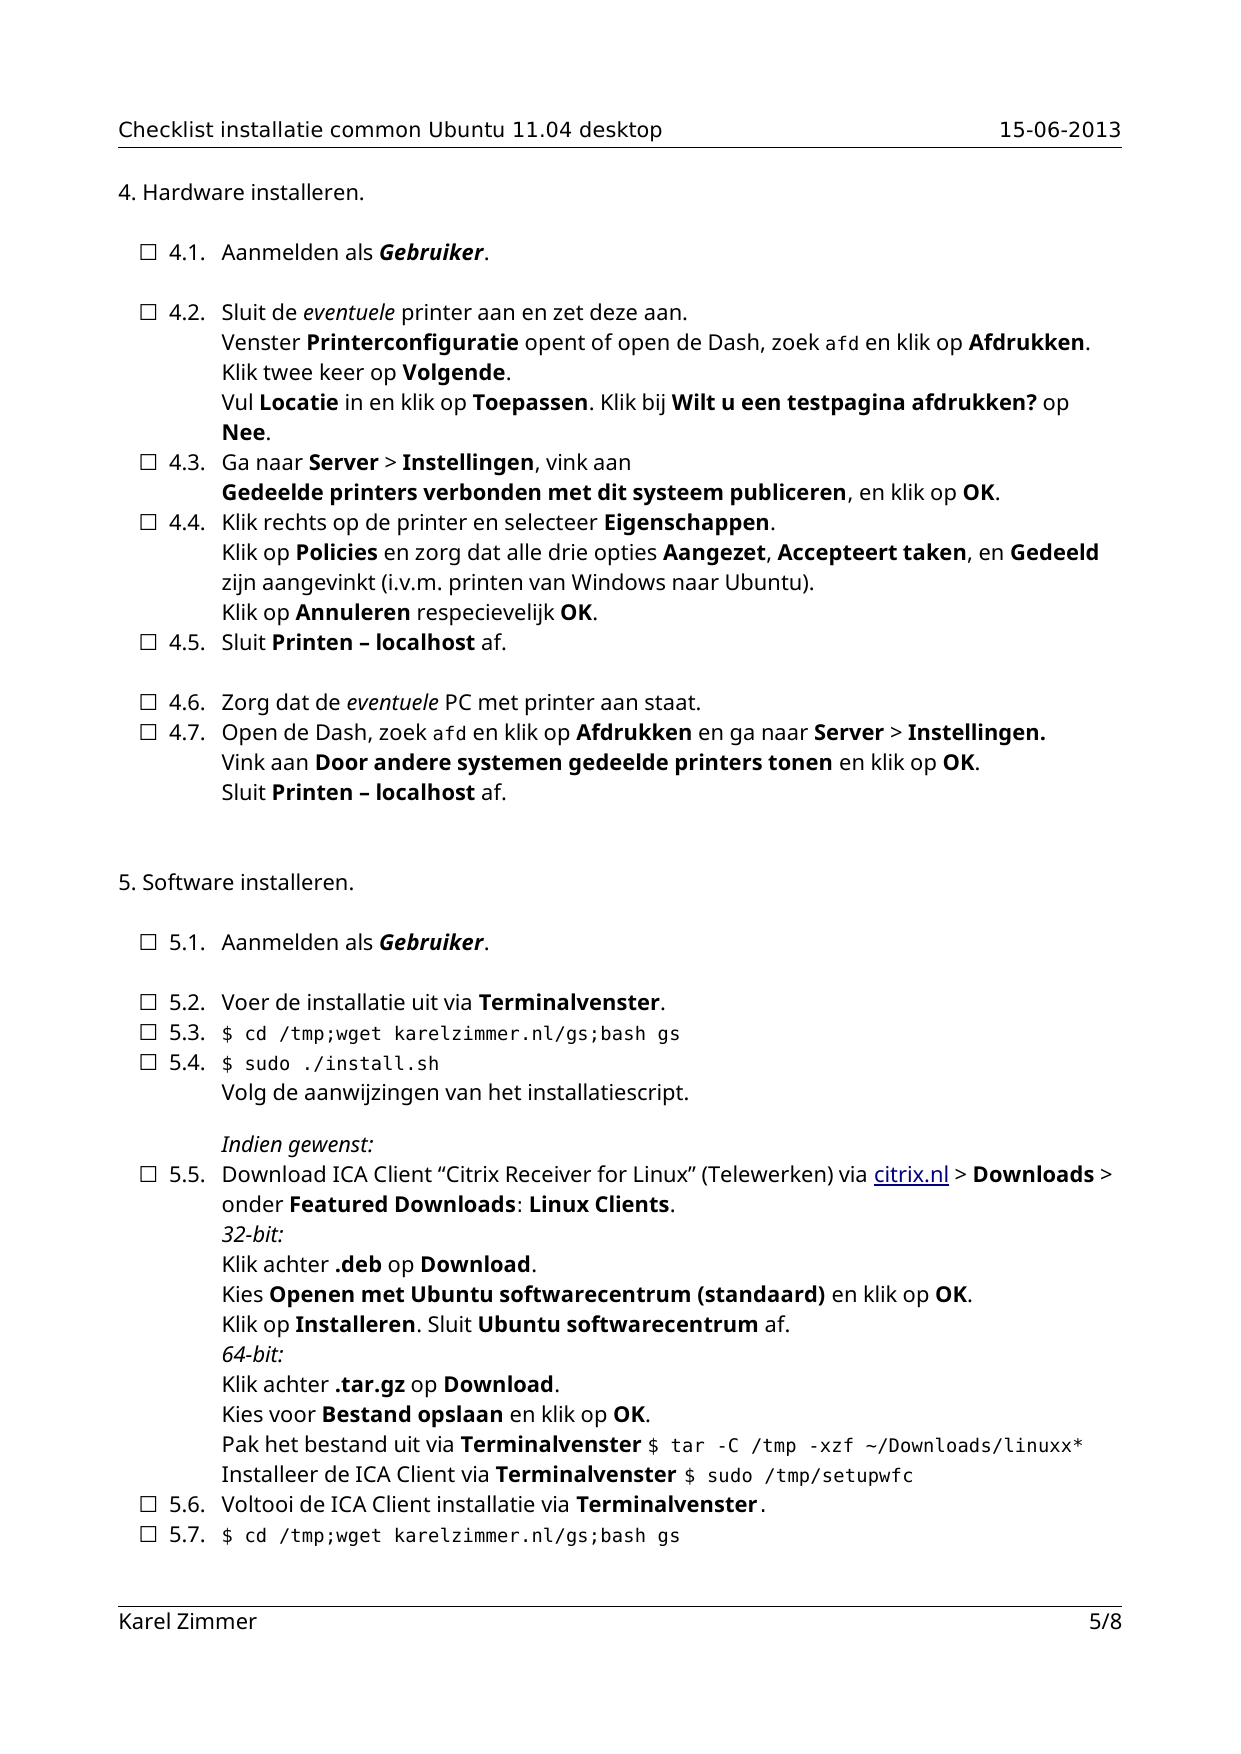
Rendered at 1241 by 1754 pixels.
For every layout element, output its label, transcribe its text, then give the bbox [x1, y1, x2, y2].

list Aanmelden als Gebruiker. [133, 927, 1122, 957]
list $ cd /tmp;wget karelzimmer.nl/gs;bash gs [133, 1519, 1122, 1549]
list Voltooi de ICA Client installatie via Terminalvenster. [133, 1489, 1122, 1519]
list $ cd /tmp;wget karelzimmer.nl/gs;bash gs [133, 1017, 1122, 1047]
list Klik rechts op de printer en selecteer Eigenschappen. Klik op Policies en zorg dat alle drie opties Aangezet, Accepteert taken, en Gedeeld zijn aangevinkt (i.v.m. printen van Windows naar Ubuntu). Klik op Annuleren respecievelijk OK. [133, 507, 1122, 627]
list Zorg dat de eventuele PC met printer aan staat. [133, 687, 1122, 717]
list $ sudo ./install.sh Volg de aanwijzingen van het installatiescript. [133, 1047, 1122, 1107]
list Klik op Installeren. Sluit Ubuntu softwarecentrum af. 64-bit: Klik achter .tar.gz op Download. Kies voor Bestand opslaan en klik op OK. Pak het bestand uit via Terminalvenster $ tar -C /tmp -xzf ~/Downloads/linuxx* Installeer de ICA Client via Terminalvenster $ sudo /tmp/setupwfc [133, 1309, 1122, 1489]
list Open de Dash, zoek afd en klik op Afdrukken en ga naar Server > Instellingen. Vink aan Door andere systemen gedeelde printers tonen en klik op OK. Sluit Printen – localhost af. [133, 717, 1122, 807]
list Software installeren. [118, 867, 1122, 897]
list Sluit de eventuele printer aan en zet deze aan. Venster Printerconfiguratie opent of open de Dash, zoek afd en klik op Afdrukken. Klik twee keer op Volgende. Vul Locatie in en klik op Toepassen. Klik bij Wilt u een testpagina afdrukken? op Nee. [133, 297, 1122, 447]
list Download ICA Client “Citrix Receiver for Linux” (Telewerken) via citrix.nl > Downloads > onder Featured Downloads: Linux Clients. 32-bit: Klik achter .deb op Download. Kies Openen met Ubuntu softwarecentrum (standaard) en klik op OK. [133, 1159, 1122, 1309]
list Hardware installeren. [118, 177, 1122, 207]
list Sluit Printen – localhost af. [133, 627, 1122, 657]
list Aanmelden als Gebruiker. [133, 237, 1122, 267]
list Indien gewenst: [133, 1129, 1122, 1159]
list Voer de installatie uit via Terminalvenster. [133, 987, 1122, 1017]
list Ga naar Server > Instellingen, vink aan Gedeelde printers verbonden met dit systeem publiceren, en klik op OK. [133, 447, 1122, 507]
